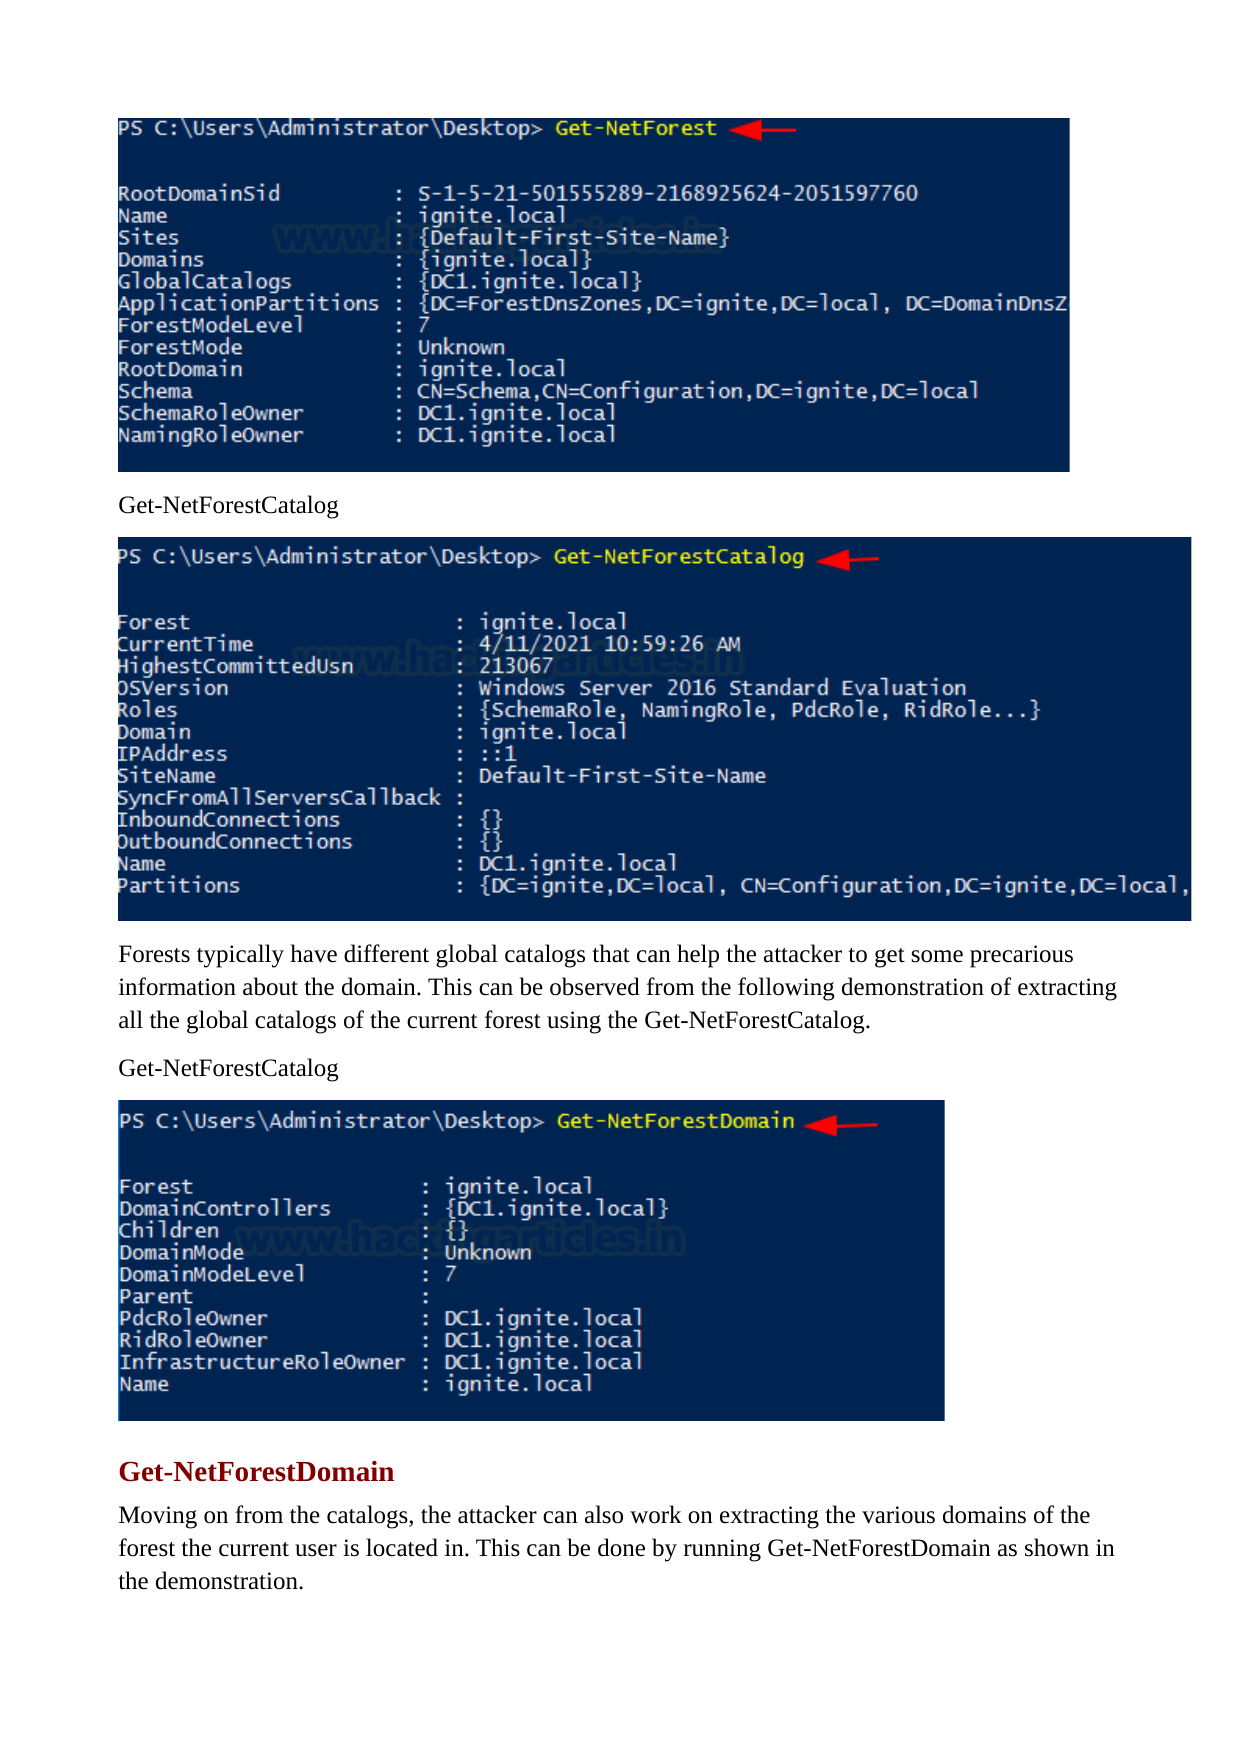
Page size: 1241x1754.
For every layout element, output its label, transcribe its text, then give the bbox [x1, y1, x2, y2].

text Forests typically have different global catalogs that can help the attacker to get some precarious information about the domain. This can be observed from the following demonstration of extracting all the global catalogs of the current forest using the Get-NetForestCatalog. [118, 939, 1122, 1034]
text Moving on from the catalogs, the attacker can also work on extracting the various domains of the forest the current user is located in. This can be done by running Get-NetForestDomain as shown in the demonstration. [118, 1500, 1122, 1595]
picture [118, 118, 1070, 472]
picture [118, 537, 1192, 921]
text Get-NetForestCatalog [118, 490, 1122, 519]
text Get-NetForestCatalog [118, 1053, 1122, 1082]
picture [118, 1100, 945, 1421]
subtitle Get-NetForestDomain [118, 1454, 1122, 1488]
